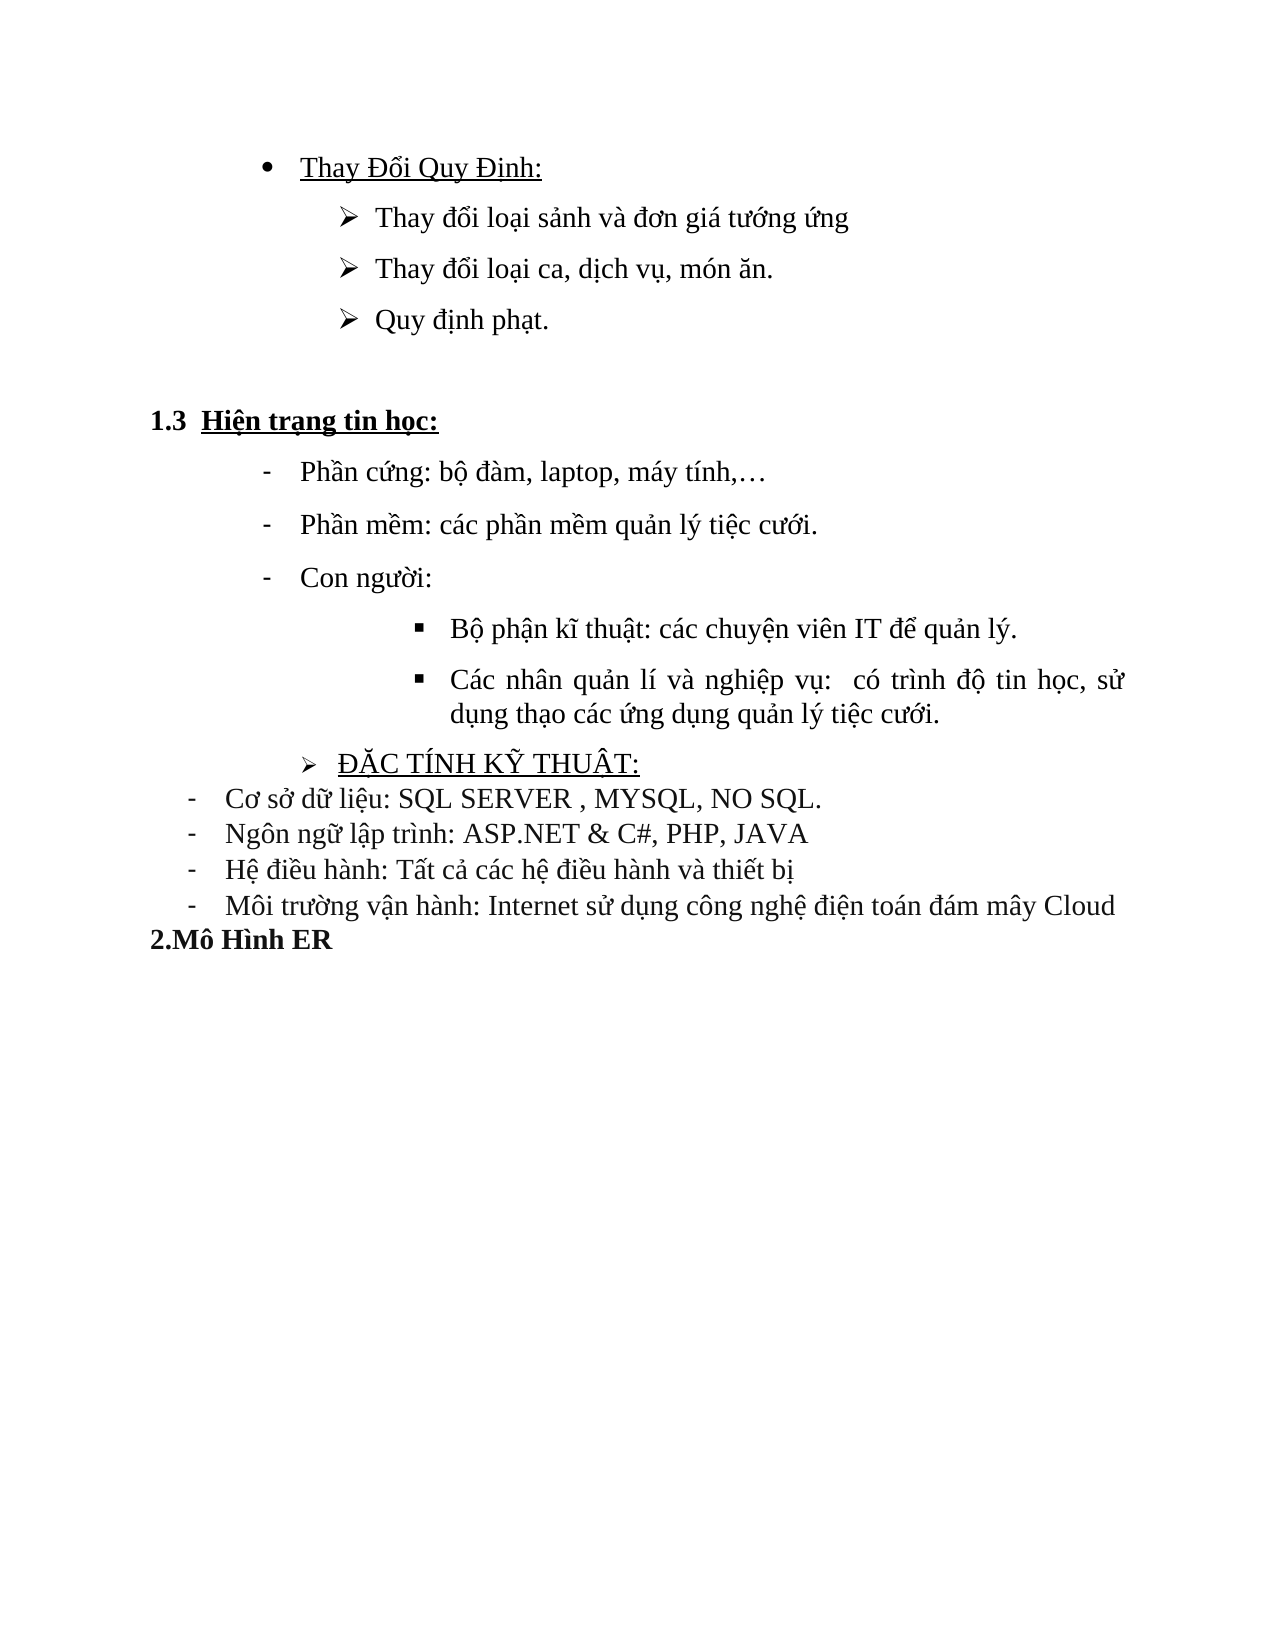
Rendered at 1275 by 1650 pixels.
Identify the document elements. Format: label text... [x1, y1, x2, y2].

list Phần cứng: bộ đàm, laptop, máy tính,… [262, 453, 1125, 489]
text 1.3 Hiện trạng tin học: [150, 403, 1125, 437]
list Cơ sở dữ liệu: SQL SERVER , MYSQL, NO SQL. [187, 780, 1125, 816]
list Thay đổi loại sảnh và đơn giá tướng ứng [337, 201, 1125, 234]
list Quy định phạt. [337, 302, 1125, 336]
list Các nhân quản lí và nghiệp vụ: có trình độ tin học, sử dụng thạo các ứng dụng quản lý tiệc cưới. [412, 662, 1125, 729]
list ĐẶC TÍNH KỸ THUẬT: [300, 746, 1125, 780]
list Con người: [262, 559, 1125, 594]
list Thay Đổi Quy Định: [262, 150, 1125, 184]
text 2.Mô Hình ER [150, 922, 1125, 956]
list Hệ điều hành: Tất cả các hệ điều hành và thiết bị [187, 851, 1125, 887]
list Môi trường vận hành: Internet sử dụng công nghệ điện toán đám mây Cloud [187, 887, 1125, 922]
list Ngôn ngữ lập trình: ASP.NET & C#, PHP, JAVA [187, 816, 1125, 851]
list Thay đổi loại ca, dịch vụ, món ăn. [337, 251, 1125, 285]
list Phần mềm: các phần mềm quản lý tiệc cưới. [262, 506, 1125, 542]
list Bộ phận kĩ thuật: các chuyện viên IT để quản lý. [412, 611, 1125, 645]
